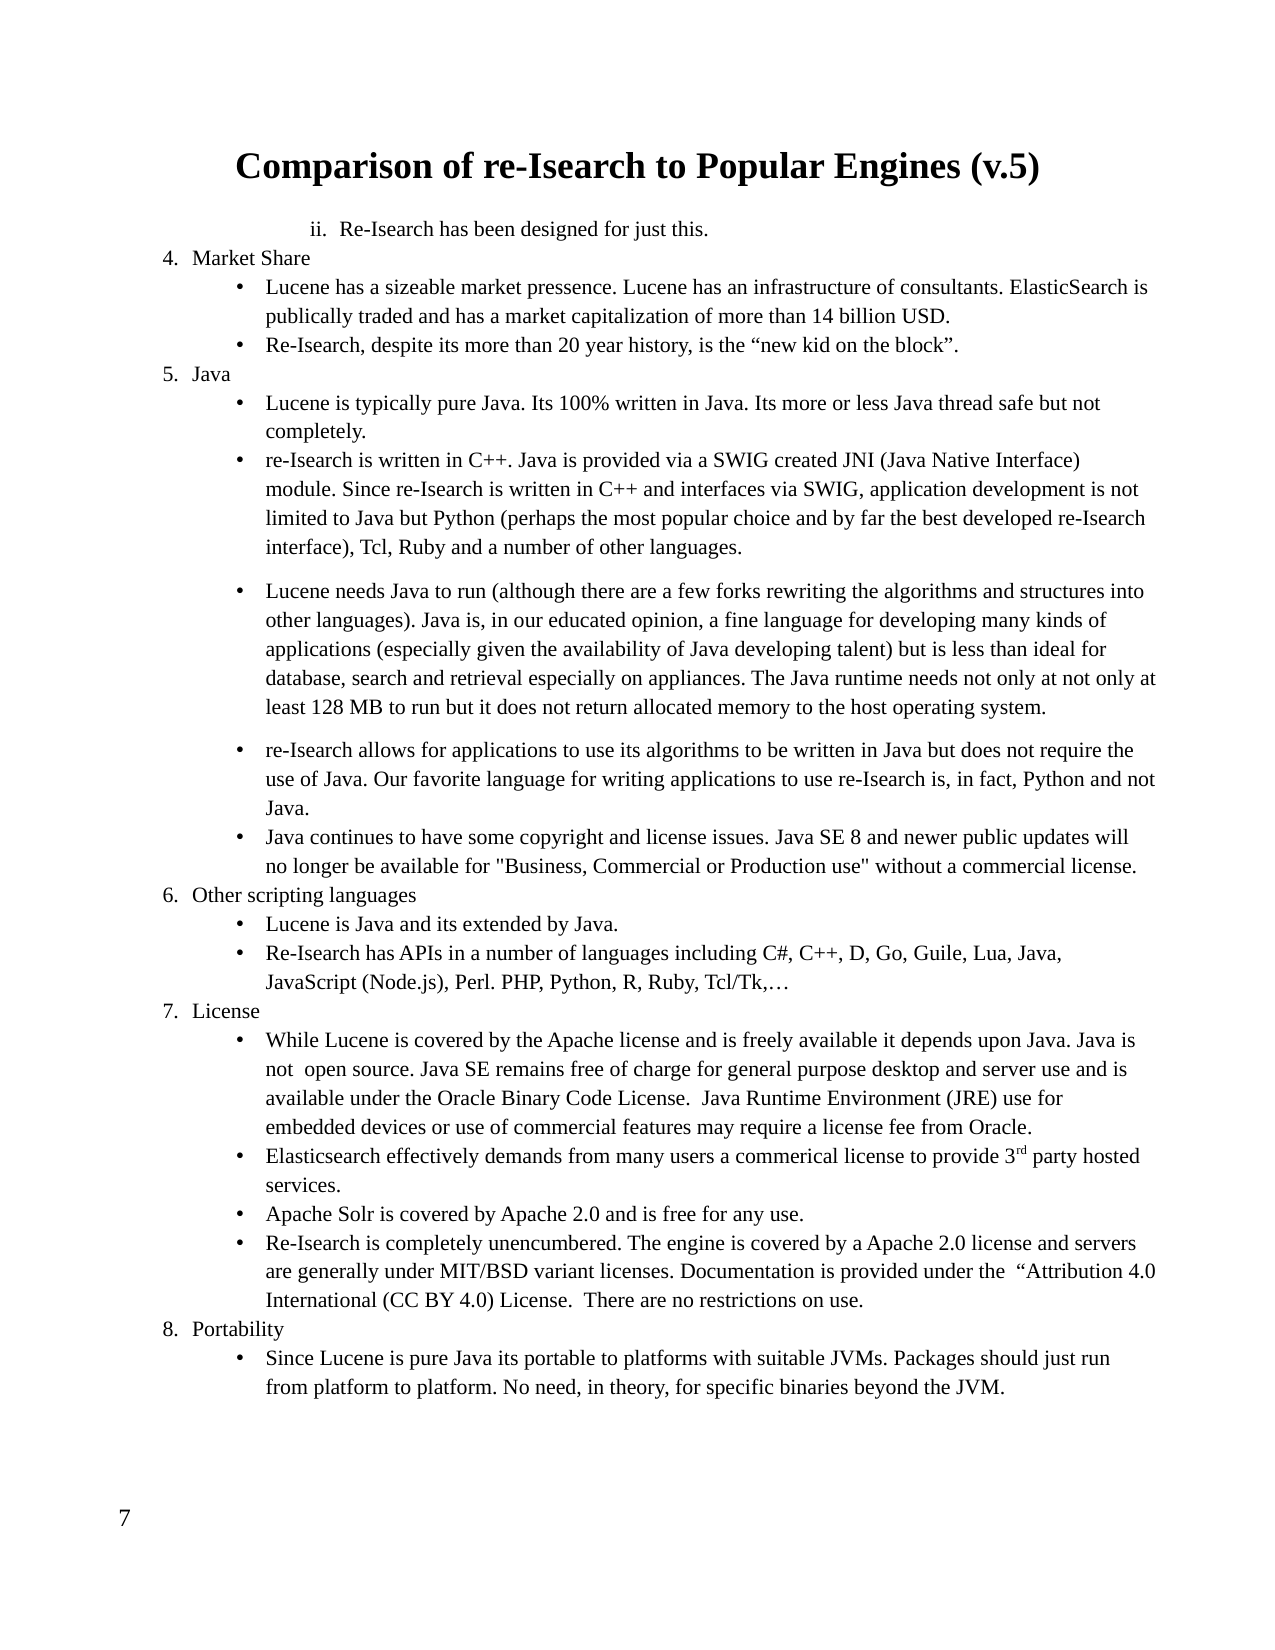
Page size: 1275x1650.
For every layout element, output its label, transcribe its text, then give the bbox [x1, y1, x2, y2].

list Other scripting languages [162, 882, 1157, 907]
list Portability [162, 1316, 1157, 1342]
list Java [162, 361, 1157, 386]
list Lucene has a sizeable market pressence. Lucene has an infrastructure of consultants. ElasticSearch is publically traded and has a market capitalization of more than 14 billion USD. [236, 274, 1157, 328]
list While Lucene is covered by the Apache license and is freely available it depends upon Java. Java is not open source. Java SE remains free of charge for general purpose desktop and server use and is available under the Oracle Binary Code License. Java Runtime Environment (JRE) use for embedded devices or use of commercial features may require a license fee from Oracle. [236, 1027, 1157, 1139]
list Since Lucene is pure Java its portable to platforms with suitable JVMs. Packages should just run from platform to platform. No need, in theory, for specific binaries beyond the JVM. [236, 1345, 1157, 1399]
list Re-Isearch has APIs in a number of languages including C#, C++, D, Go, Guile, Lua, Java, JavaScript (Node.js), Perl. PHP, Python, R, Ruby, Tcl/Tk,… [236, 940, 1157, 994]
list Java continues to have some copyright and license issues. Java SE 8 and newer public updates will no longer be available for "Business, Commercial or Production use" without a commercial license. [236, 824, 1157, 878]
list re-Isearch allows for applications to use its algorithms to be written in Java but does not require the use of Java. Our favorite language for writing applications to use re-Isearch is, in fact, Python and not Java. [236, 737, 1157, 820]
list Elasticsearch effectively demands from many users a commerical license to provide 3rd party hosted services. [236, 1143, 1157, 1197]
list Lucene needs Java to run (although there are a few forks rewriting the algorithms and structures into other languages). Java is, in our educated opinion, a fine language for developing many kinds of applications (especially given the availability of Java developing talent) but is less than ideal for database, search and retrieval especially on appliances. The Java runtime needs not only at not only at least 128 MB to run but it does not return allocated memory to the host operating system. [236, 578, 1157, 719]
list Market Share [162, 245, 1157, 270]
list Re-Isearch has been designed for just this. [309, 216, 1157, 241]
list re-Isearch is written in C++. Java is provided via a SWIG created JNI (Java Native Interface) module. Since re-Isearch is written in C++ and interfaces via SWIG, application development is not limited to Java but Python (perhaps the most popular choice and by far the best developed re-Isearch interface), Tcl, Ruby and a number of other languages. [236, 447, 1157, 559]
list Re-Isearch is completely unencumbered. The engine is covered by a Apache 2.0 license and servers are generally under MIT/BSD variant licenses. Documentation is provided under the “Attribution 4.0 International (CC BY 4.0) License. There are no restrictions on use. [236, 1229, 1157, 1313]
list Apache Solr is covered by Apache 2.0 and is free for any use. [236, 1201, 1157, 1226]
list License [162, 998, 1157, 1023]
list Lucene is Java and its extended by Java. [236, 911, 1157, 936]
list Re-Isearch, despite its more than 20 year history, is the “new kid on the block”. [236, 332, 1157, 357]
list Lucene is typically pure Java. Its 100% written in Java. Its more or less Java thread safe but not completely. [236, 389, 1157, 444]
